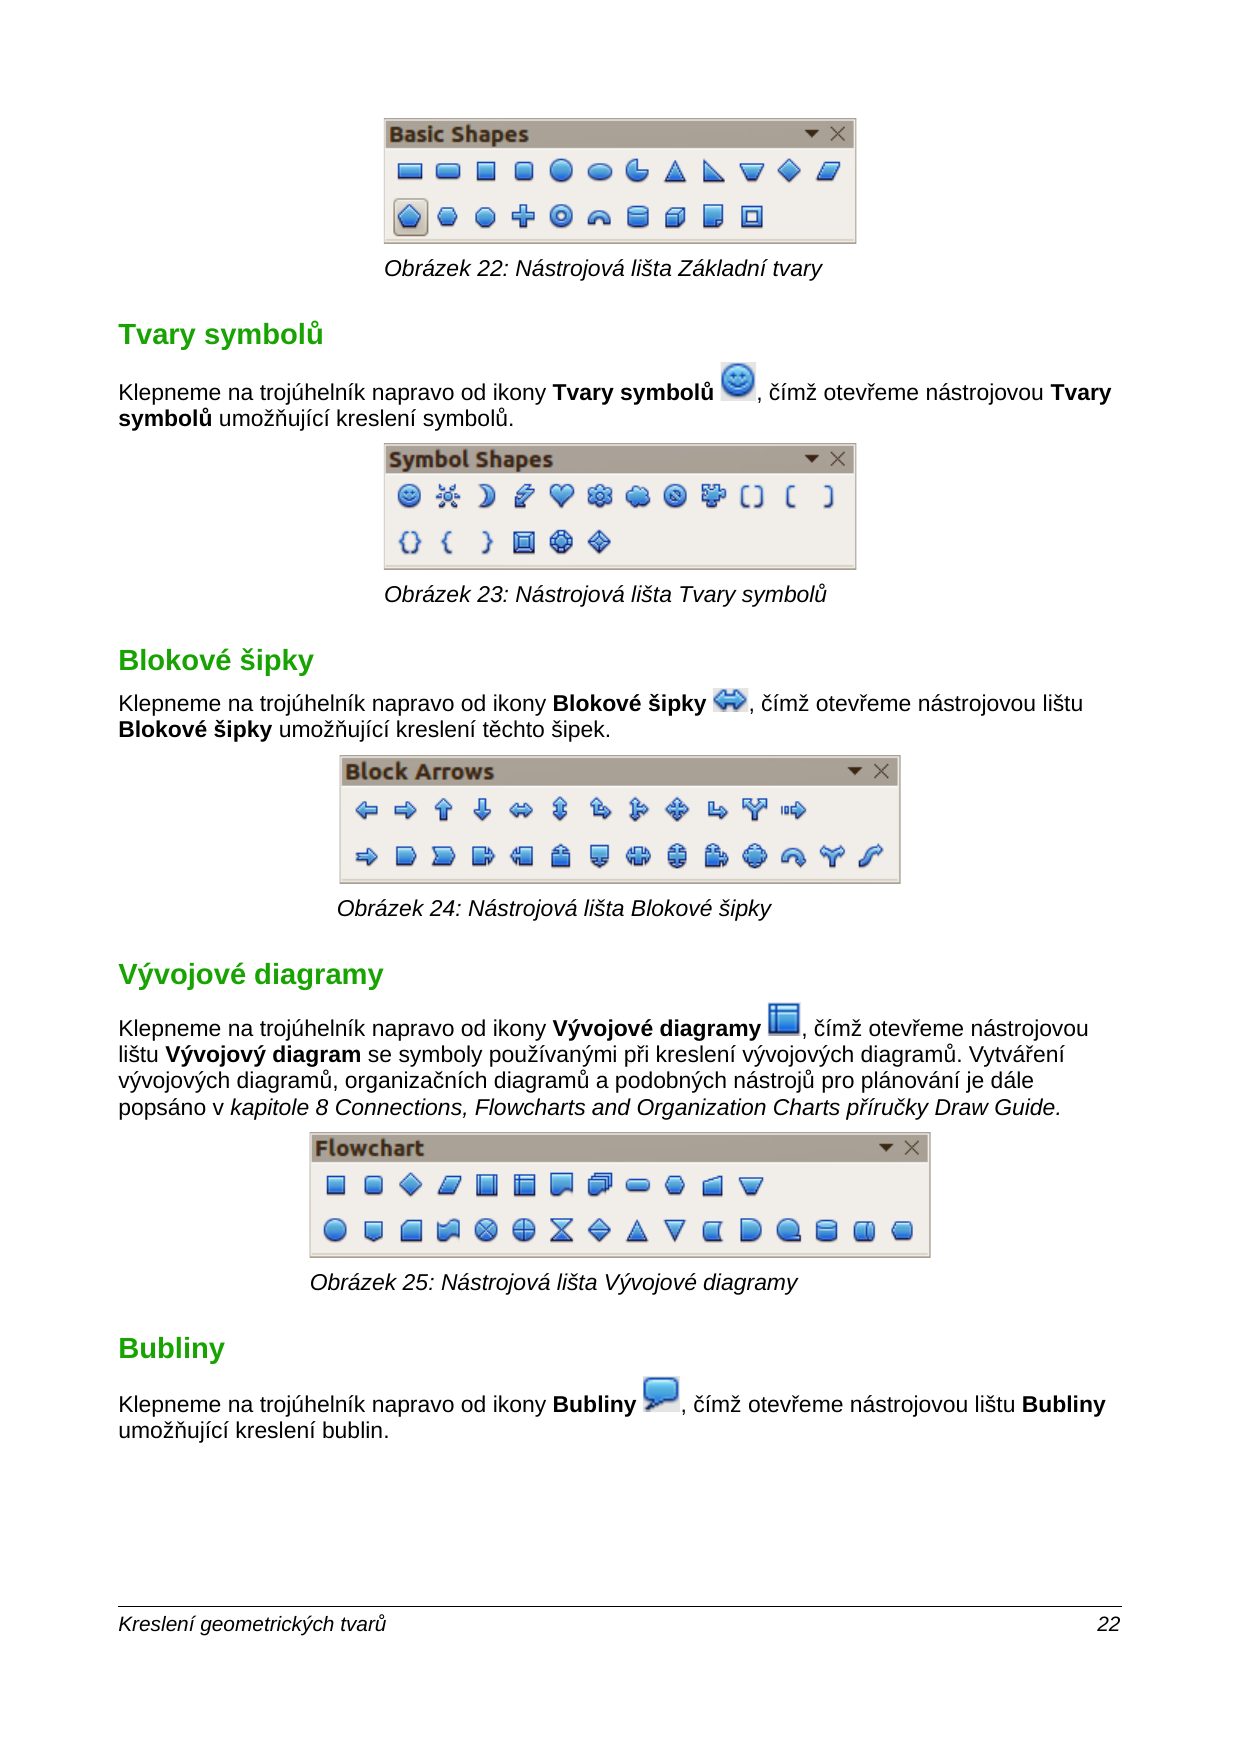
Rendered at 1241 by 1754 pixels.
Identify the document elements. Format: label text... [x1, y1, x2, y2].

picture [712, 688, 749, 712]
subtitle Tvary symbolů [118, 317, 1122, 350]
text Klepneme na trojúhelník napravo od ikony Blokové šipky , čímž otevřeme nástrojovou lištu Blokové šipky umožňující kreslení těchto šipek. [118, 688, 1122, 743]
text Obrázek 23: Nástrojová lišta Tvary symbolů [384, 581, 856, 607]
subtitle Bubliny [118, 1331, 1122, 1364]
text Klepneme na trojúhelník napravo od ikony Tvary symbolů , čímž otevřeme nástrojovou Tvary symbolů umožňující kreslení symbolů. [118, 363, 1122, 431]
picture [383, 443, 857, 570]
list Klepneme na trojúhelník napravo od ikony Bubliny , čímž otevřeme nástrojovou lištu Bubliny umožňující kreslení bublin. [118, 1377, 1122, 1443]
text Obrázek 22: Nástrojová lišta Základní tvary [384, 255, 856, 281]
picture [339, 755, 901, 884]
text Klepneme na trojúhelník napravo od ikony Vývojové diagramy , čímž otevřeme nástrojovou lištu Vývojový diagram se symboly používanými při kreslení vývojových diagramů. Vytváření vývojových diagramů, organizačních diagramů a podobných nástrojů pro plánování je dále popsáno v kapitole 8 Connections, Flowcharts and Organization Charts příručky Draw Guide. [118, 1003, 1122, 1120]
text Obrázek 24: Nástrojová lišta Blokové šipky [337, 895, 904, 921]
subtitle Blokové šipky [118, 642, 1122, 676]
text Obrázek 25: Nástrojová lišta Vývojové diagramy [309, 1269, 931, 1295]
picture [720, 362, 757, 401]
picture [642, 1376, 681, 1412]
picture [767, 1002, 802, 1036]
picture [383, 118, 857, 244]
picture [309, 1132, 931, 1258]
subtitle Vývojové diagramy [118, 957, 1122, 990]
